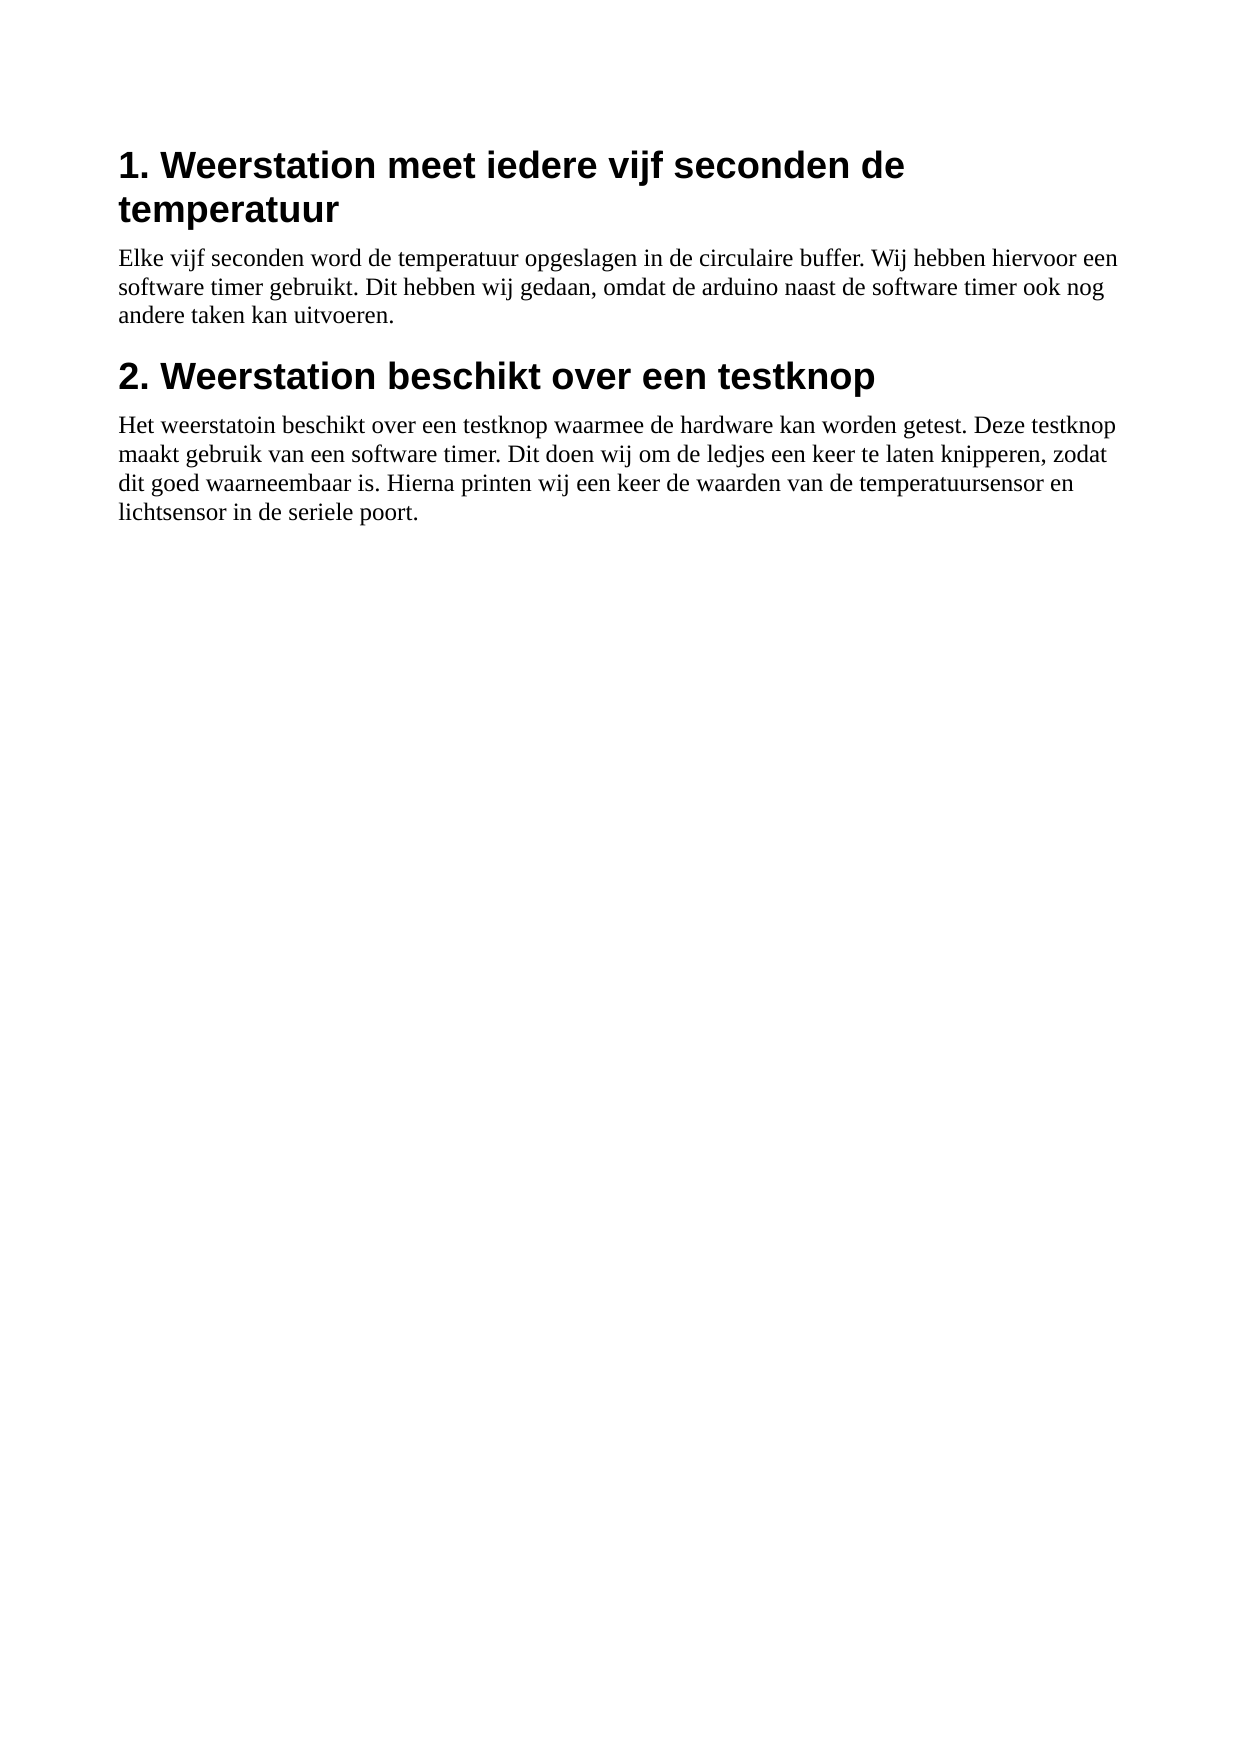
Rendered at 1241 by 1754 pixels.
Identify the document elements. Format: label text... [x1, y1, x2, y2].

text Het weerstatoin beschikt over een testknop waarmee de hardware kan worden getest. Deze testknop maakt gebruik van een software timer. Dit doen wij om de ledjes een keer te laten knipperen, zodat dit goed waarneembaar is. Hierna printen wij een keer de waarden van de temperatuursensor en lichtsensor in de seriele poort. [118, 410, 1122, 525]
text Elke vijf seconden word de temperatuur opgeslagen in de circulaire buffer. Wij hebben hiervoor een software timer gebruikt. Dit hebben wij gedaan, omdat de arduino naast de software timer ook nog andere taken kan uitvoeren. [118, 243, 1122, 329]
subtitle 2. Weerstation beschikt over een testknop [118, 354, 1122, 398]
subtitle 1. Weerstation meet iedere vijf seconden de temperatuur [118, 143, 1122, 230]
